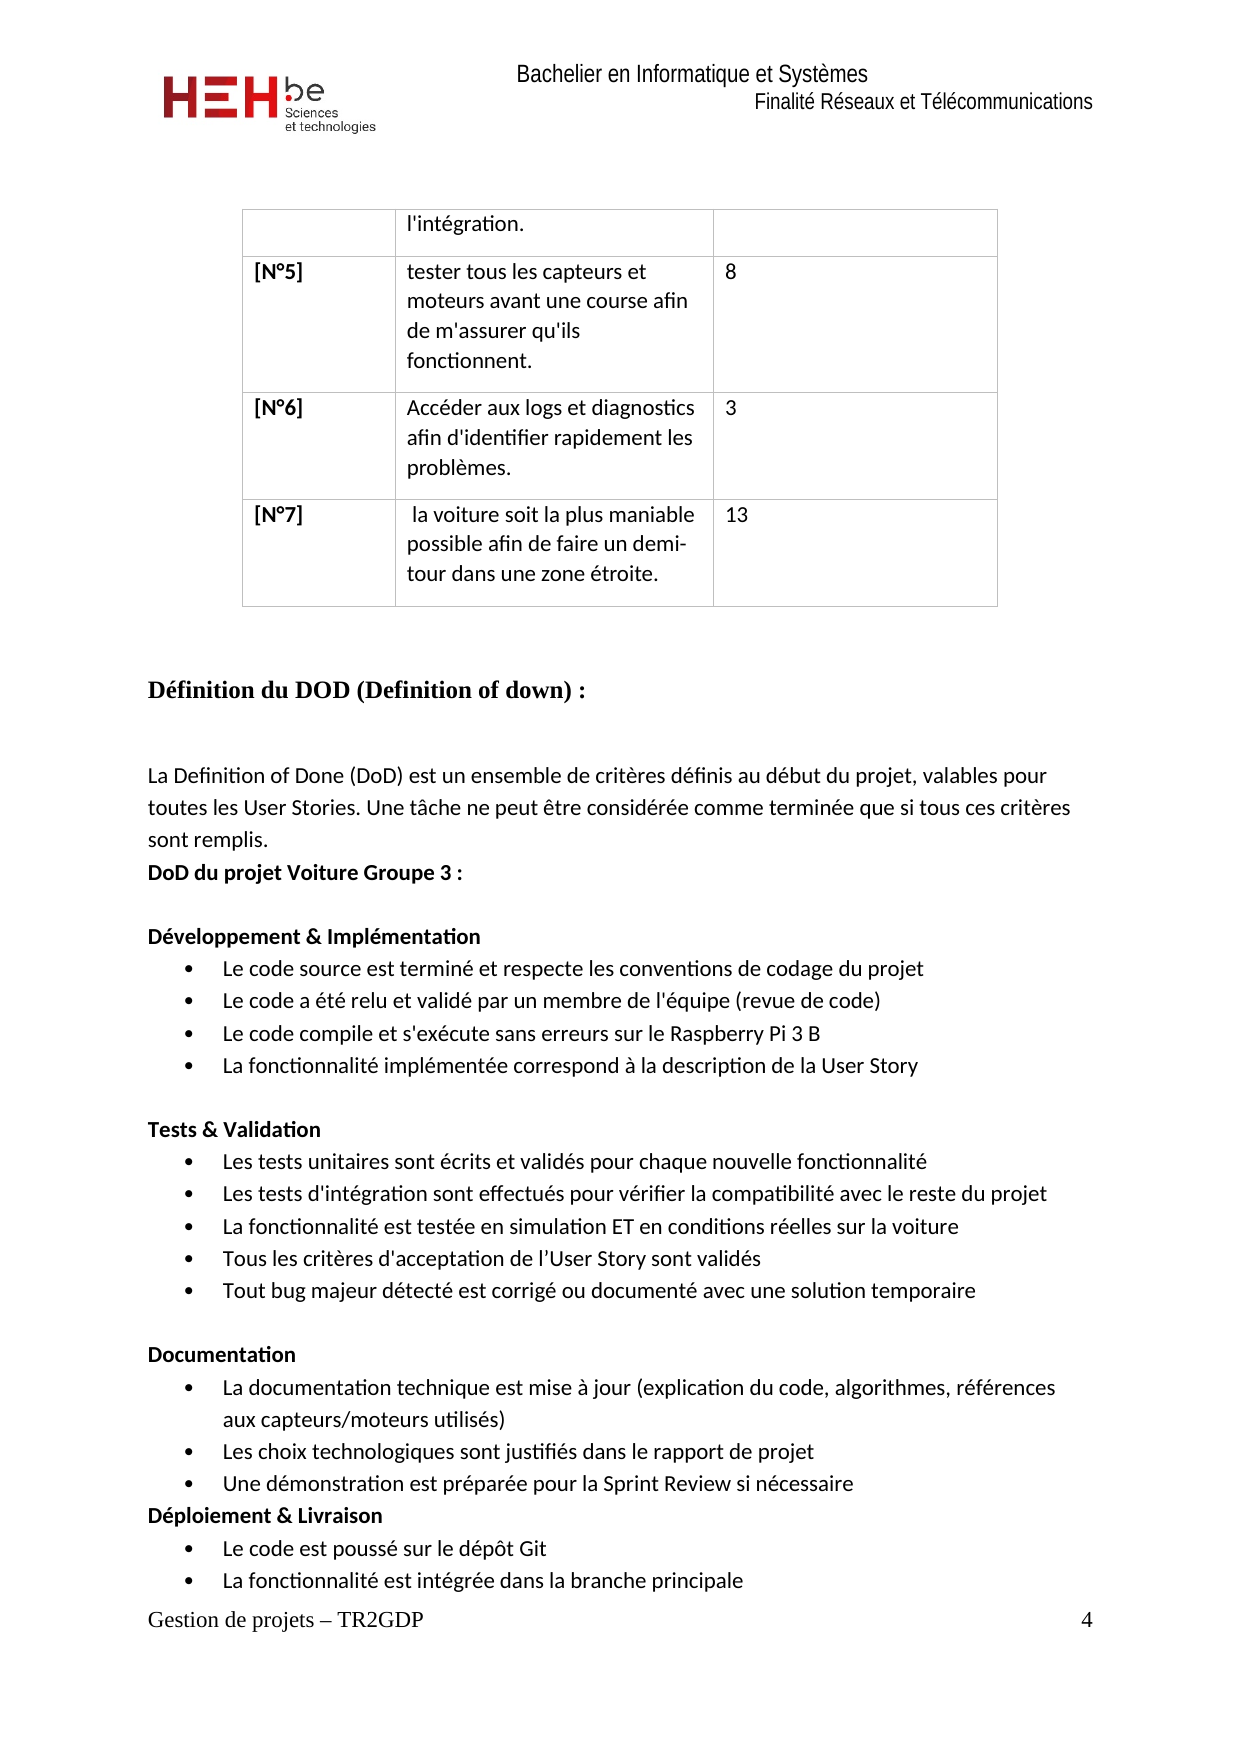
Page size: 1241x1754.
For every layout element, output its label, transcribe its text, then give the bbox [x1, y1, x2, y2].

text DoD du projet Voiture Groupe 3 : [148, 858, 1093, 886]
table_cell [714, 210, 997, 256]
list Le code a été relu et validé par un membre de l'équipe (revue de code) [185, 986, 1093, 1014]
table_cell Accéder aux logs et diagnostics afin d'identifier rapidement les problèmes. [396, 393, 713, 499]
table_cell [N°7] [243, 500, 395, 606]
table_cell la voiture soit la plus maniable possible afin de faire un demi-tour dans une zone étroite. [396, 500, 713, 606]
list Tous les critères d'acceptation de l’User Story sont validés [185, 1244, 1093, 1272]
text La Definition of Done (DoD) est un ensemble de critères définis au début du projet, valables pour toutes les User Stories. Une tâche ne peut être considérée comme terminée que si tous ces critères sont remplis. [148, 761, 1093, 853]
table_cell [243, 210, 395, 256]
table_cell [N°5] [243, 257, 395, 392]
text Tests & Validation [148, 1115, 1093, 1143]
list Les choix technologiques sont justifiés dans le rapport de projet [185, 1437, 1093, 1465]
list Le code source est terminé et respecte les conventions de codage du projet [185, 954, 1093, 982]
subtitle Définition du DOD (Definition of down) : [148, 675, 1093, 704]
text Développement & Implémentation [148, 922, 1093, 950]
list La documentation technique est mise à jour (explication du code, algorithmes, références aux capteurs/moteurs utilisés) [185, 1373, 1093, 1433]
list Le code compile et s'exécute sans erreurs sur le Raspberry Pi 3 B [185, 1019, 1093, 1047]
table_cell l'intégration. [396, 210, 713, 256]
table_cell [N°6] [243, 393, 395, 499]
table_cell 3 [714, 393, 997, 499]
list La fonctionnalité implémentée correspond à la description de la User Story [185, 1051, 1093, 1079]
list Les tests d'intégration sont effectués pour vérifier la compatibilité avec le reste du projet [185, 1179, 1093, 1208]
list Les tests unitaires sont écrits et validés pour chaque nouvelle fonctionnalité [185, 1147, 1093, 1175]
table_cell 8 [714, 257, 997, 392]
table_cell tester tous les capteurs et moteurs avant une course afin de m'assurer qu'ils fonctionnent. [396, 257, 713, 392]
text Documentation [148, 1341, 1093, 1368]
table_cell 13 [714, 500, 997, 606]
list La fonctionnalité est intégrée dans la branche principale [185, 1566, 1093, 1594]
list Une démonstration est préparée pour la Sprint Review si nécessaire [185, 1469, 1093, 1497]
list Le code est poussé sur le dépôt Git [185, 1534, 1093, 1562]
text Déploiement & Livraison [148, 1501, 1093, 1529]
list La fonctionnalité est testée en simulation ET en conditions réelles sur la voiture [185, 1212, 1093, 1240]
list Tout bug majeur détecté est corrigé ou documenté avec une solution temporaire [185, 1276, 1093, 1304]
